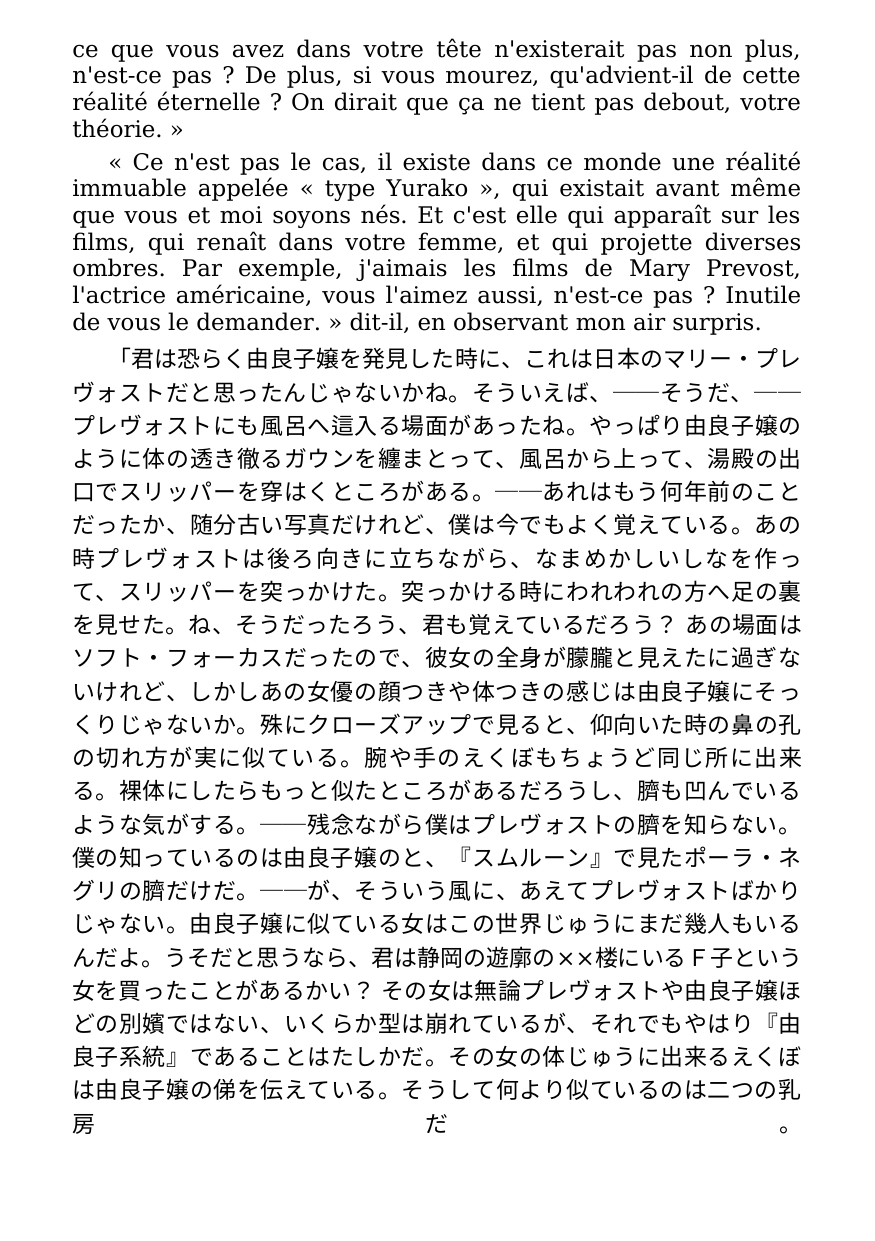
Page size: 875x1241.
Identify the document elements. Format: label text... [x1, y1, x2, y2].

text 「君は恐らく由良子嬢を発見した時に、これは日本のマリー・プレヴォストだと思ったんじゃないかね。そういえば、──そうだ、──プレヴォストにも風呂へ這入る場面があったね。やっぱり由良子嬢のように体の透き徹るガウンを纏まとって、風呂から上って、湯殿の出口でスリッパーを穿はくところがある。──あれはもう何年前のことだったか、随分古い写真だけれど、僕は今でもよく覚えている。あの時プレヴォストは後ろ向きに立ちながら、なまめかしいしなを作って、スリッパーを突っかけた。突っかける時にわれわれの方へ足の裏を見せた。ね、そうだったろう、君も覚えているだろう？ あの場面はソフト・フォーカスだったので、彼女の全身が朦朧と見えたに過ぎないけれど、しかしあの女優の顔つきや体つきの感じは由良子嬢にそっくりじゃないか。殊にクローズアップで見ると、仰向いた時の鼻の孔の切れ方が実に似ている。腕や手のえくぼもちょうど同じ所に出来る。裸体にしたらもっと似たところがあるだろうし、臍も凹んでいるような気がする。──残念ながら僕はプレヴォストの臍を知らない。僕の知っているのは由良子嬢のと、『スムルーン』で見たポーラ・ネグリの臍だけだ。──が、そういう風に、あえてプレヴォストばかりじゃない。由良子嬢に似ている女はこの世界じゅうにまだ幾人もいるんだよ。うそだと思うなら、君は静岡の遊廓の××楼にいるＦ子という女を買ったことがあるかい？ その女は無論プレヴォストや由良子嬢ほどの別嬪ではない、いくらか型は崩れているが、それでもやはり『由良子系統』であることはたしかだ。その女の体じゅうに出来るえくぼは由良子嬢の俤を伝えている。そうして何より似ているのは二つの乳房だ。 [72, 341, 802, 1139]
text « Ce n'est pas le cas, il existe dans ce monde une réalité immuable appelée « type Yurako », qui existait avant même que vous et moi soyons nés. Et c'est elle qui apparaît sur les films, qui renaît dans votre femme, et qui projette diverses ombres. Par exemple, j'aimais les films de Mary Prevost, l'actrice américaine, vous l'aimez aussi, n'est-ce pas ? Inutile de vous le demander. » dit-il, en observant mon air surpris. [72, 149, 802, 335]
text ce que vous avez dans votre tête n'existerait pas non plus, n'est-ce pas ? De plus, si vous mourez, qu'advient-il de cette réalité éternelle ? On dirait que ça ne tient pas debout, votre théorie. » [72, 36, 802, 143]
